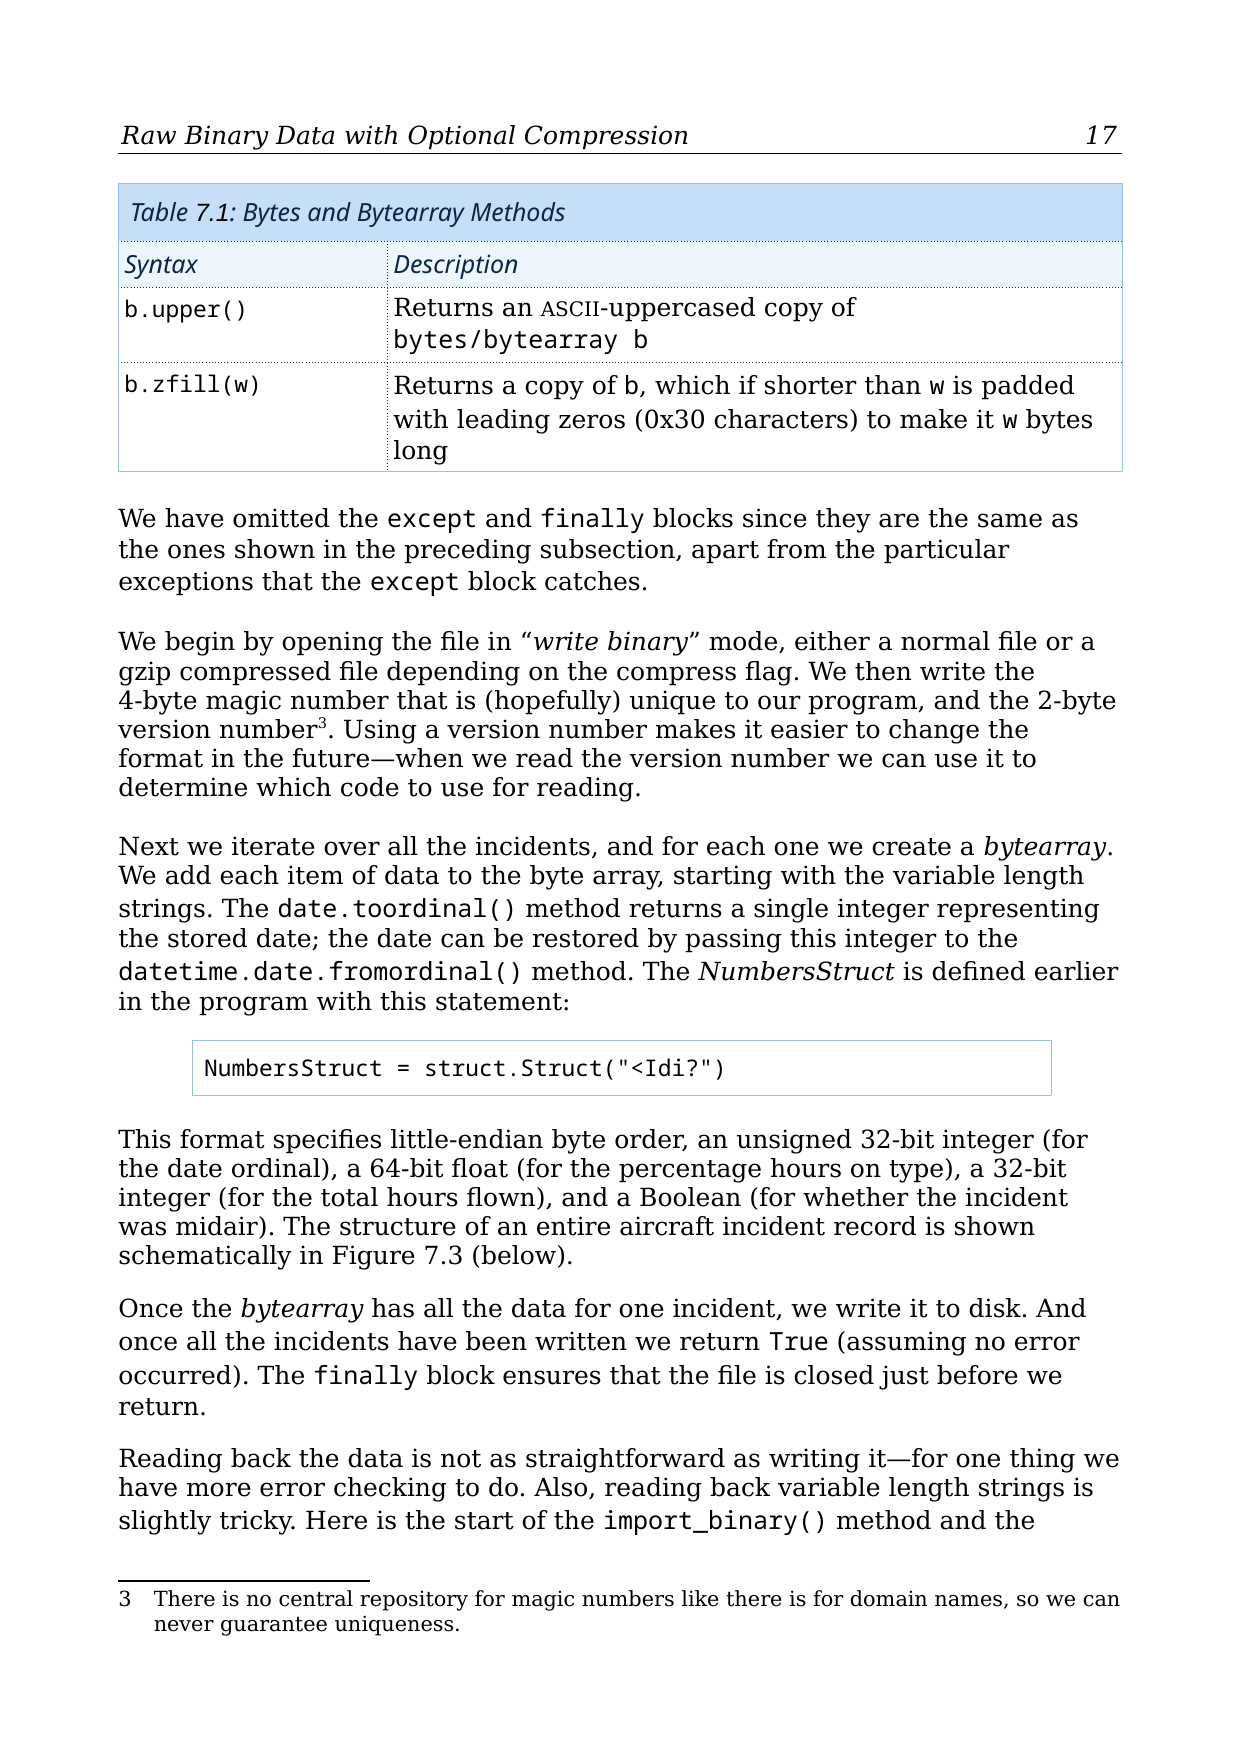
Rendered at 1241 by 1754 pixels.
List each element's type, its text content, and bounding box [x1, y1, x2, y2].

table_cell Description [387, 241, 1122, 287]
text We have omitted the except and finally blocks since they are the same as the ones shown in the preceding subsection, apart from the particular exceptions that the except block catches. [118, 501, 1122, 598]
text There is no central repository for magic numbers like there is for domain names, so we can never guarantee uniqueness. [118, 1587, 1122, 1636]
text Next we iterate over all the incidents, and for each one we create a bytearray. We add each item of data to the byte array, starting with the variable length strings. The date.toordinal() method returns a single integer representing the stored date; the date can be restored by passing this integer to the datetime.date.fromordinal() method. The NumbersStruct is defined earlier in the program with this statement: [118, 832, 1122, 1017]
text Once the bytearray has all the data for one incident, we write it to disk. And once all the incidents have been written we return True (assuming no error occurred). The finally block ensures that the file is closed just before we return. [118, 1294, 1122, 1421]
text We begin by opening the file in “write binary” mode, either a normal file or a gzip compressed file depending on the compress flag. We then write the 4‑byte magic number that is (hopefully) unique to our program, and the 2-byte version number. Using a version number makes it easier to change the format in the future—when we read the version number we can use it to determine which code to use for reading. [118, 627, 1122, 802]
text NumbersStruct = struct.Struct("<Idi?") [193, 1041, 1051, 1095]
table_cell b.upper() [119, 287, 387, 362]
table_cell b.zfill(w) [119, 362, 387, 471]
table_cell Returns an ascii-uppercased copy of bytes/bytearray b [387, 287, 1122, 362]
table_cell Returns a copy of b, which if shorter than w is padded with leading zeros (0x30 characters) to make it w bytes long [387, 362, 1122, 471]
text This format specifies little-endian byte order, an unsigned 32-bit integer (for the date ordinal), a 64-bit float (for the percentage hours on type), a 32-bit integer (for the total hours flown), and a Boolean (for whether the incident was midair). The structure of an entire aircraft incident record is shown schematically in Figure 7.3 (below). [118, 1125, 1122, 1271]
text Reading back the data is not as straightforward as writing it—for one thing we have more error checking to do. Also, reading back variable length strings is slightly tricky. Here is the start of the import_binary() method and the [118, 1444, 1122, 1537]
table_cell Syntax [119, 241, 387, 287]
table_header Table 7.1: Bytes and Bytearray Methods [119, 184, 1122, 241]
